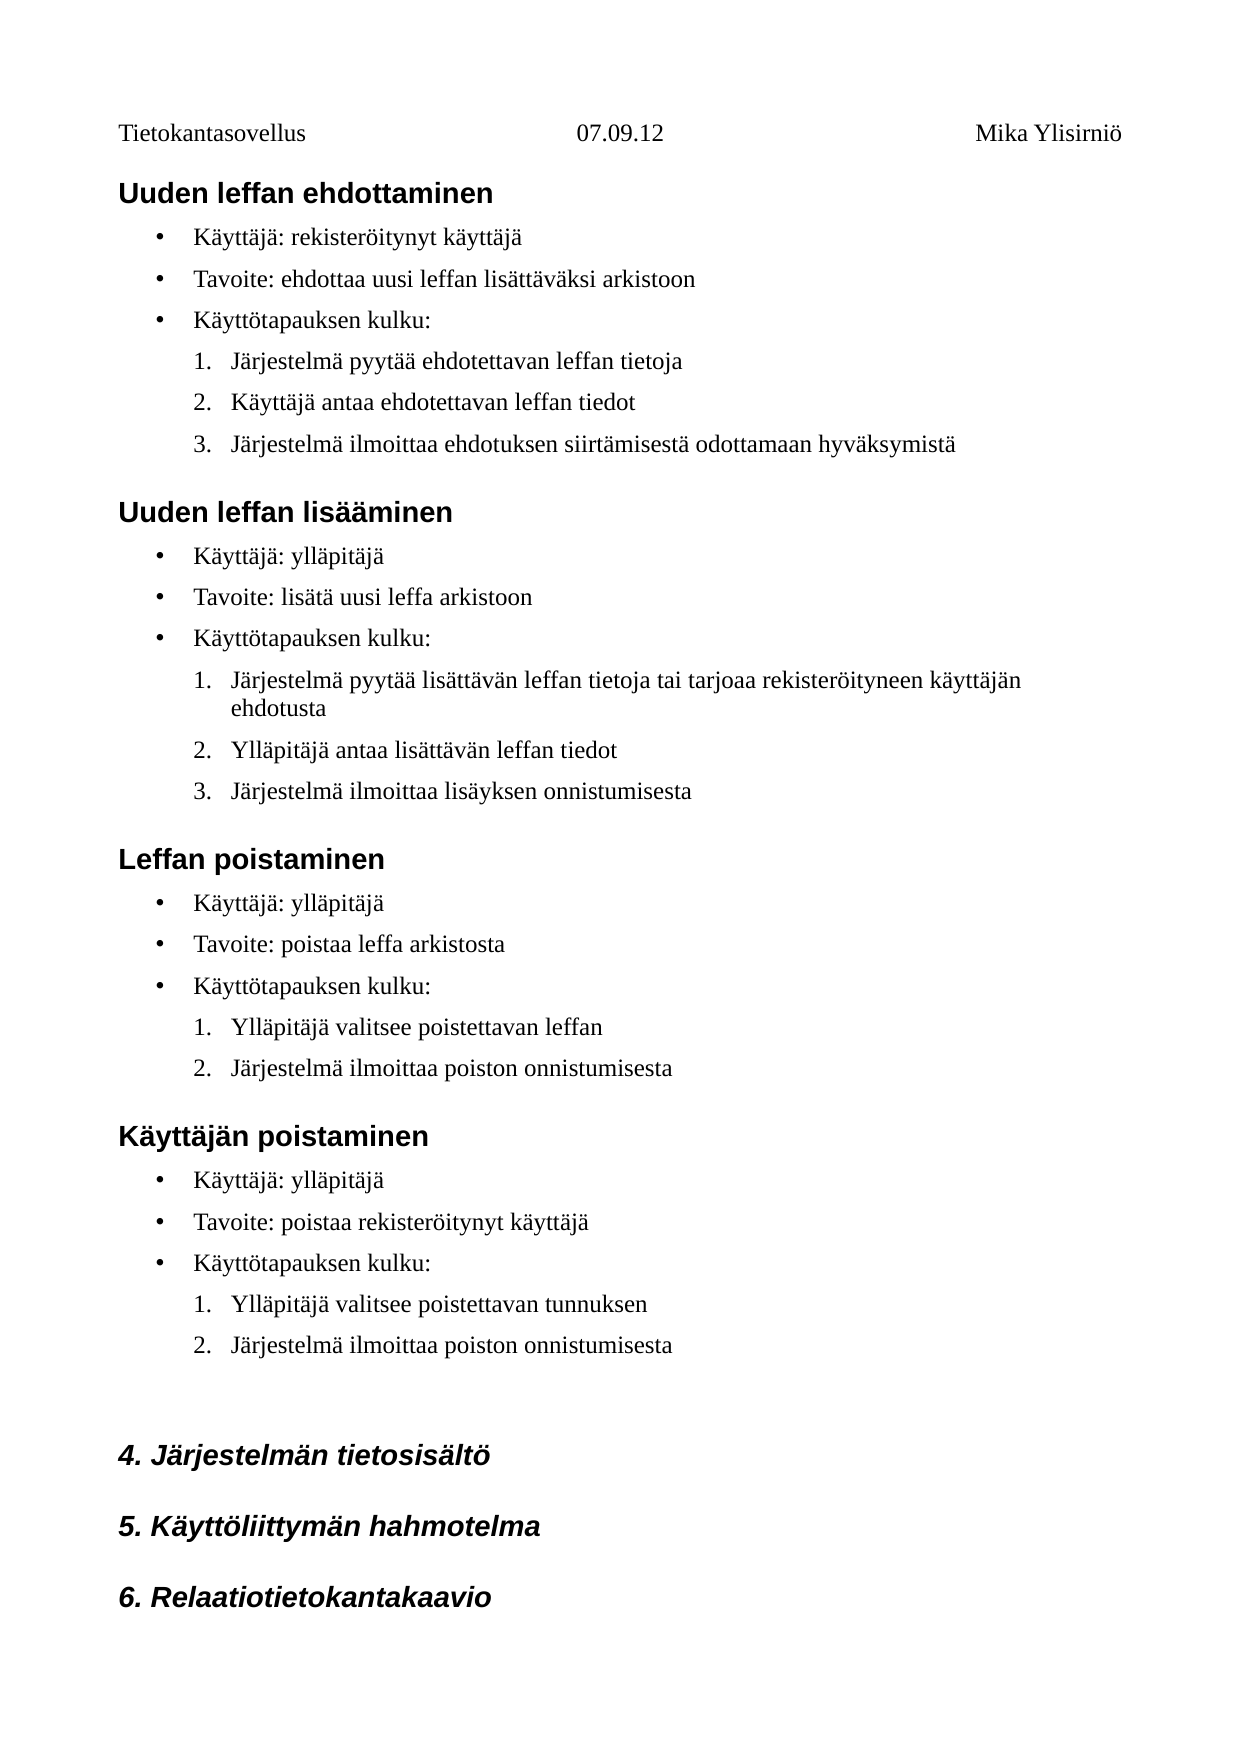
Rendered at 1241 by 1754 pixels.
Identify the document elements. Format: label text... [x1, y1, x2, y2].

list Ylläpitäjä valitsee poistettavan tunnuksen [193, 1289, 1122, 1318]
list Ylläpitäjä antaa lisättävän leffan tiedot [193, 735, 1122, 763]
list Käyttäjä: ylläpitäjä [156, 1166, 1122, 1194]
list Käyttäjä: ylläpitäjä [156, 888, 1122, 917]
subtitle 4. Järjestelmän tietosisältö [118, 1438, 1122, 1472]
list Käyttäjä: rekisteröitynyt käyttäjä [156, 222, 1122, 251]
subtitle 6. Relaatiotietokantakaavio [118, 1580, 1122, 1614]
list Tavoite: ehdottaa uusi leffan lisättäväksi arkistoon [156, 264, 1122, 292]
subtitle 5. Käyttöliittymän hahmotelma [118, 1509, 1122, 1543]
subtitle Uuden leffan lisääminen [118, 495, 1122, 528]
list Tavoite: lisätä uusi leffa arkistoon [156, 582, 1122, 611]
list Järjestelmä ilmoittaa ehdotuksen siirtämisestä odottamaan hyväksymistä [193, 429, 1122, 457]
list Järjestelmä ilmoittaa poiston onnistumisesta [193, 1331, 1122, 1359]
list Käyttäjä antaa ehdotettavan leffan tiedot [193, 387, 1122, 416]
list Käyttötapauksen kulku: [156, 971, 1122, 999]
list Käyttötapauksen kulku: [156, 1248, 1122, 1277]
list Ylläpitäjä valitsee poistettavan leffan [193, 1012, 1122, 1041]
list Järjestelmä pyytää ehdotettavan leffan tietoja [193, 346, 1122, 375]
list Tavoite: poistaa rekisteröitynyt käyttäjä [156, 1207, 1122, 1236]
subtitle Uuden leffan ehdottaminen [118, 176, 1122, 210]
list Käyttötapauksen kulku: [156, 305, 1122, 334]
list Käyttötapauksen kulku: [156, 623, 1122, 652]
subtitle Käyttäjän poistaminen [118, 1119, 1122, 1153]
list Järjestelmä pyytää lisättävän leffan tietoja tai tarjoaa rekisteröityneen käyttäjän ehdotusta [193, 665, 1122, 722]
subtitle Leffan poistaminen [118, 842, 1122, 876]
list Tavoite: poistaa leffa arkistosta [156, 929, 1122, 958]
list Käyttäjä: ylläpitäjä [156, 541, 1122, 570]
list Järjestelmä ilmoittaa lisäyksen onnistumisesta [193, 776, 1122, 805]
list Järjestelmä ilmoittaa poiston onnistumisesta [193, 1053, 1122, 1082]
